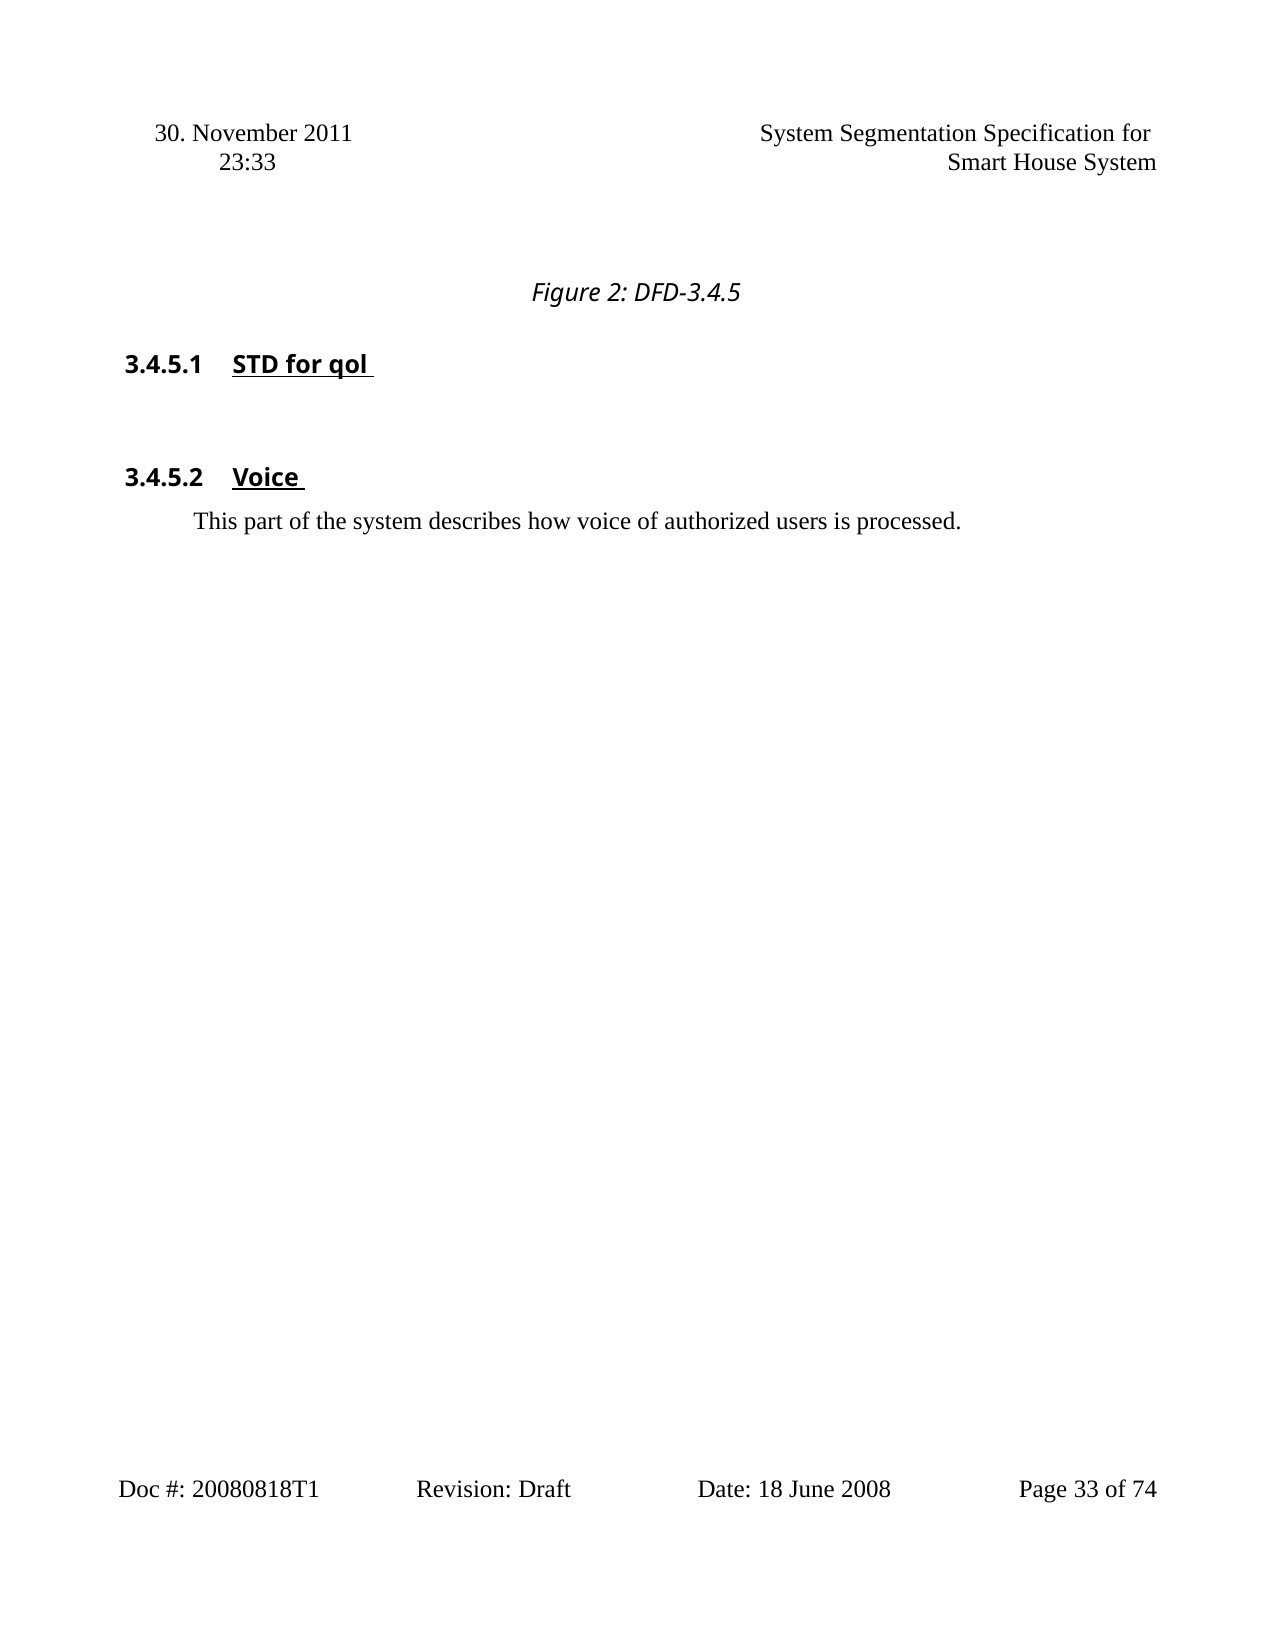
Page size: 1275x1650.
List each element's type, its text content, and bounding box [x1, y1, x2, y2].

text This part of the system describes how voice of authorized users is processed. [118, 506, 1157, 535]
text Figure 2: DFD-3.4.5 [118, 275, 1157, 309]
subtitle STD for qol [118, 347, 1157, 381]
subtitle Voice [118, 459, 1157, 493]
